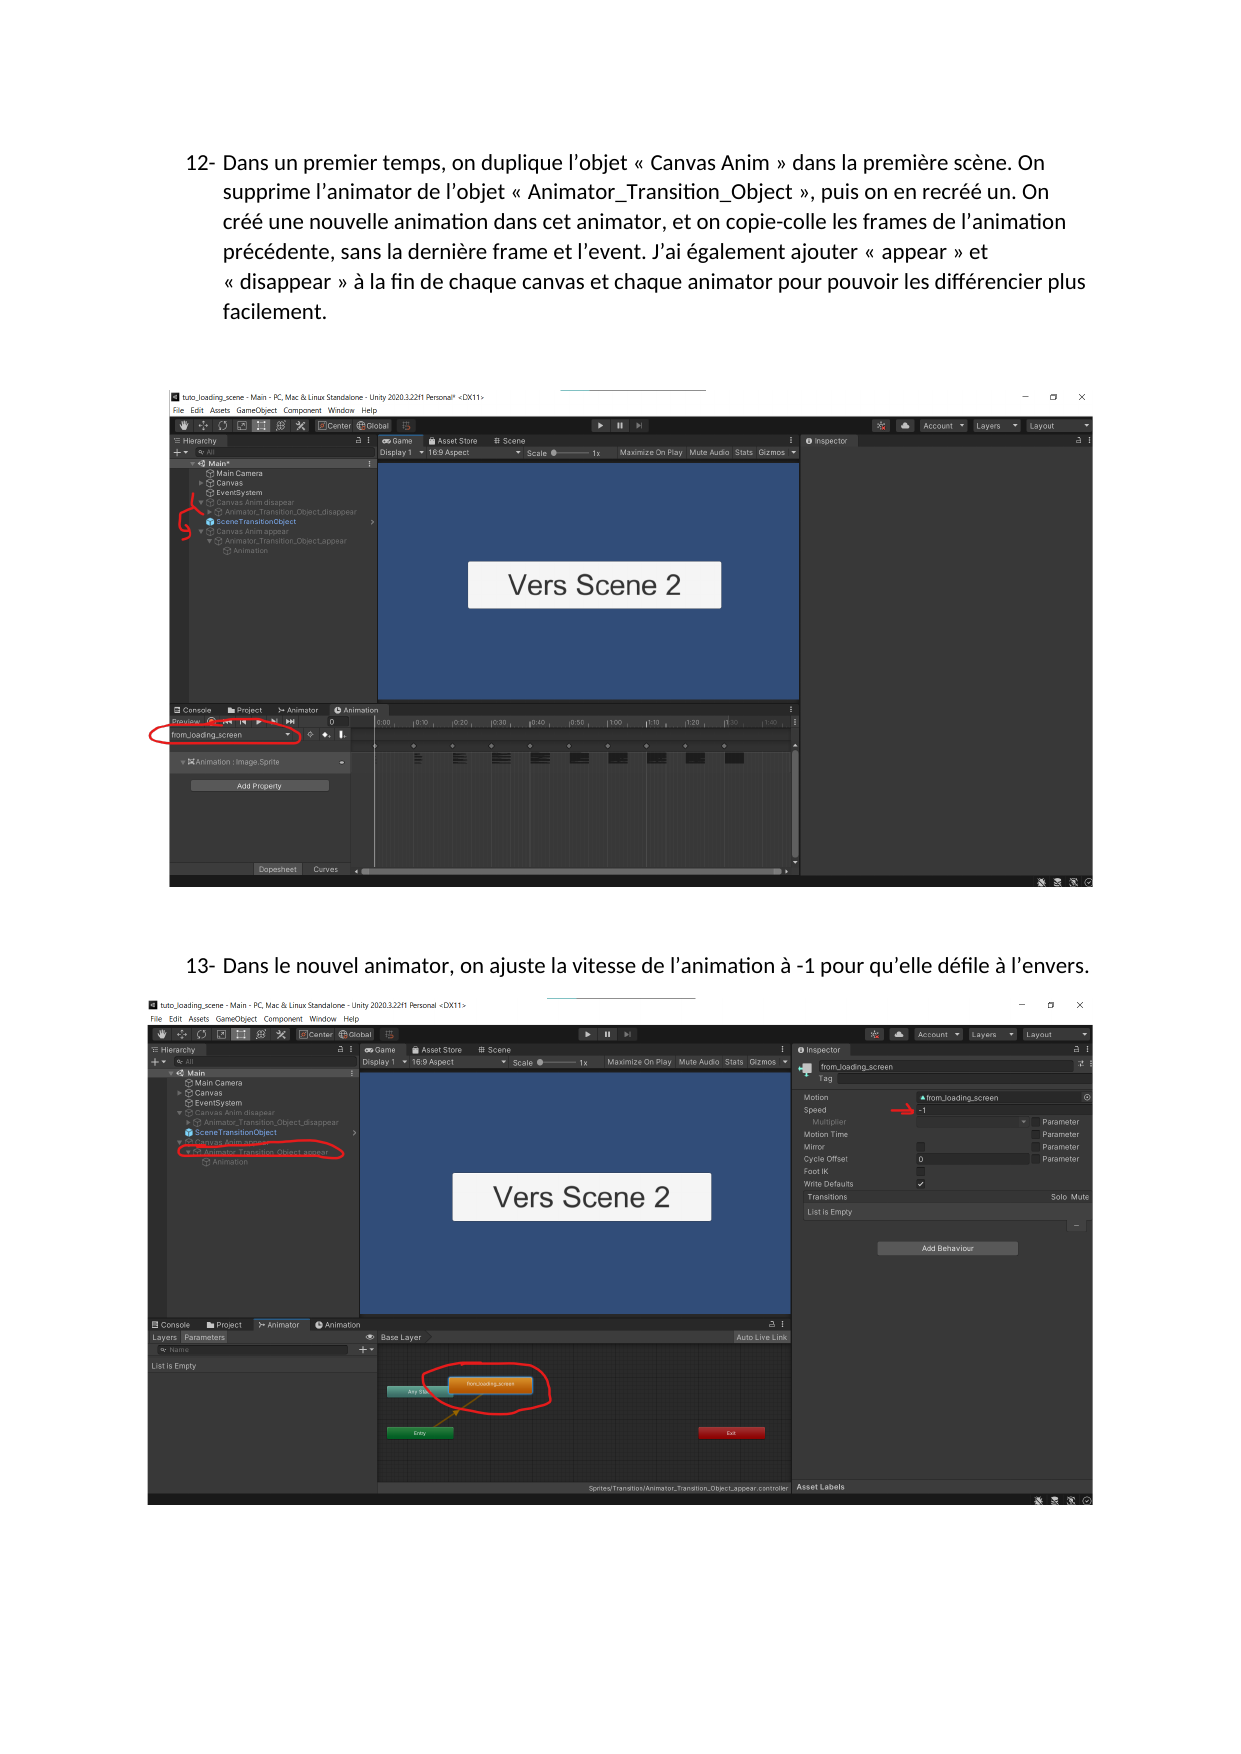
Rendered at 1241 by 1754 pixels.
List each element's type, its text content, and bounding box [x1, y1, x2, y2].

list Dans le nouvel animator, on ajuste la vitesse de l’animation à -1 pour qu’elle défile à l’envers. [185, 952, 1093, 980]
list Dans un premier temps, on duplique l’objet « Canvas Anim » dans la première scène. On supprime l’animator de l’objet « Animator_Transition_Object », puis on en recréé un. On créé une nouvelle animation dans cet animator, et on copie-colle les frames de l’animation précédente, sans la dernière frame et l’event. J’ai également ajouter « appear » et « disappear » à la fin de chaque canvas et chaque animator pour pouvoir les différencier plus facilement. [185, 148, 1093, 325]
